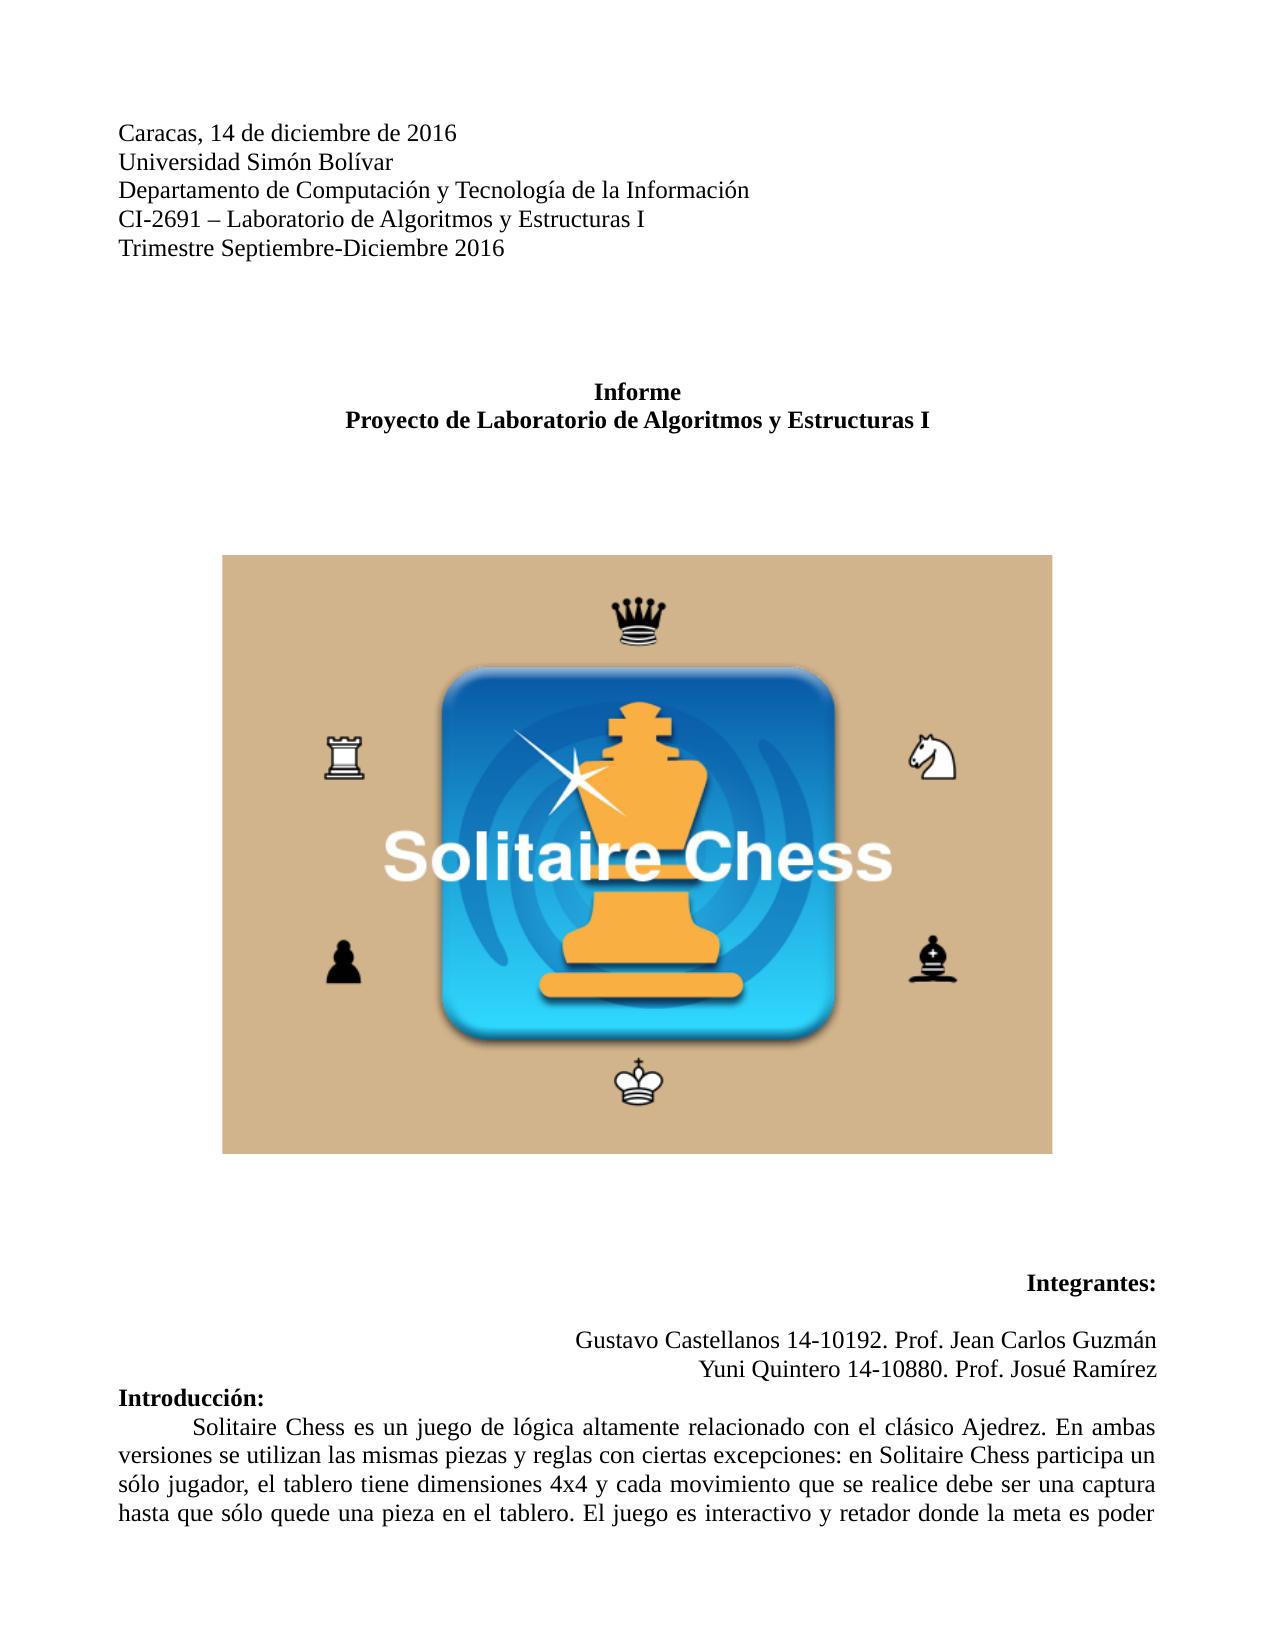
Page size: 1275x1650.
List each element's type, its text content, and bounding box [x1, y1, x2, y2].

text Yuni Quintero 14-10880. Prof. Josué Ramírez [118, 1354, 1157, 1383]
text Departamento de Computación y Tecnología de la Información [118, 176, 1157, 204]
text Introducción: [118, 1383, 1157, 1412]
text Gustavo Castellanos 14-10192. Prof. Jean Carlos Guzmán [118, 1326, 1157, 1354]
text Solitaire Chess es un juego de lógica altamente relacionado con el clásico Ajedrez. En ambas versiones se utilizan las mismas piezas y reglas con ciertas excepciones: en Solitaire Chess participa un sólo jugador, el tablero tiene dimensiones 4x4 y cada movimiento que se realice debe ser una captura hasta que sólo quede una pieza en el tablero. El juego es interactivo y retador donde la meta es poder [118, 1412, 1157, 1527]
text Trimestre Septiembre-Diciembre 2016 [118, 233, 1157, 262]
text Caracas, 14 de diciembre de 2016 [118, 118, 1157, 147]
text Proyecto de Laboratorio de Algoritmos y Estructuras I [118, 406, 1157, 434]
text Integrantes: [118, 1268, 1157, 1297]
picture [222, 555, 1053, 1154]
text Informe [118, 377, 1157, 406]
text Universidad Simón Bolívar [118, 147, 1157, 176]
text CI-2691 – Laboratorio de Algoritmos y Estructuras I [118, 204, 1157, 233]
